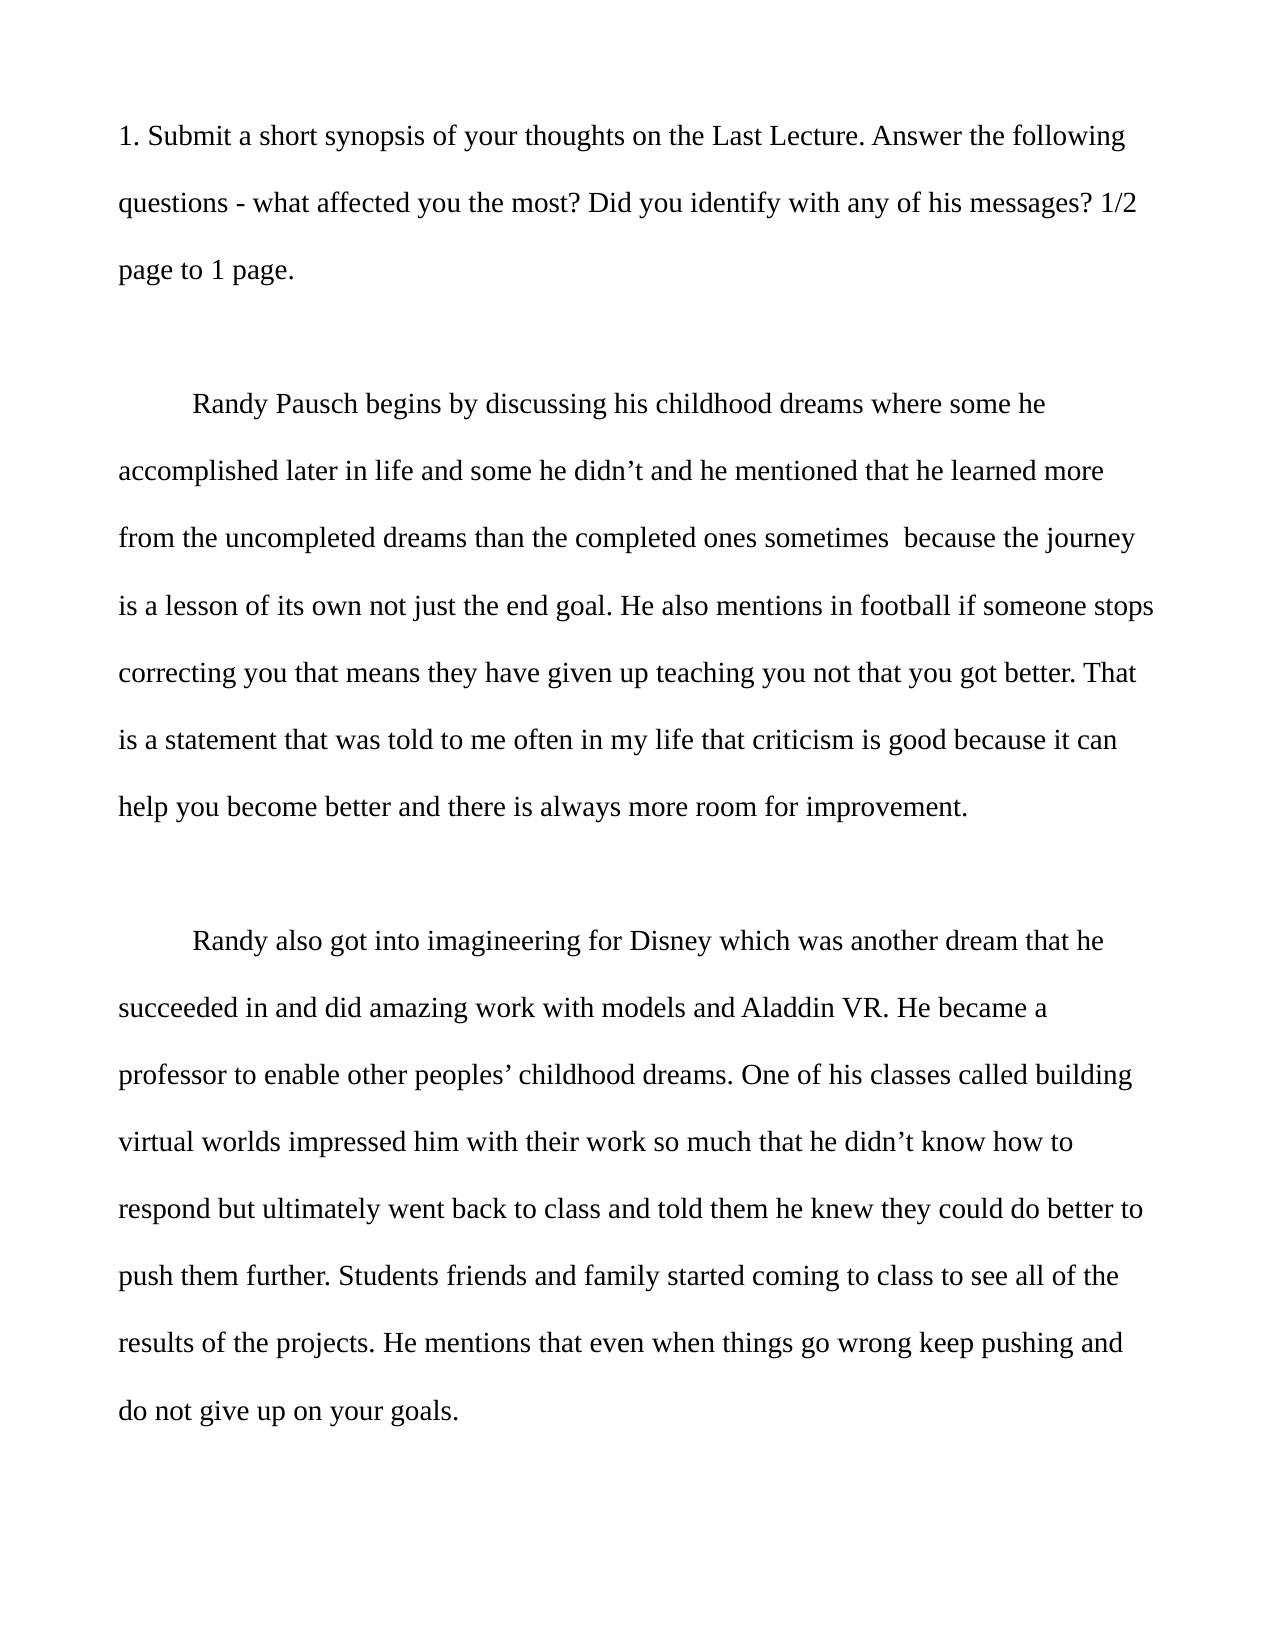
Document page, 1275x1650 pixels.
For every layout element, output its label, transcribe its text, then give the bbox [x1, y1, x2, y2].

text 1. Submit a short synopsis of your thoughts on the Last Lecture. Answer the following questions - what affected you the most? Did you identify with any of his messages? 1/2 page to 1 page. [118, 118, 1157, 286]
text Randy also got into imagineering for Disney which was another dream that he succeeded in and did amazing work with models and Aladdin VR. He became a professor to enable other peoples’ childhood dreams. One of his classes called building virtual worlds impressed him with their work so much that he didn’t know how to respond but ultimately went back to class and told them he knew they could do better to push them further. Students friends and family started coming to class to see all of the results of the projects. He mentions that even when things go wrong keep pushing and do not give up on your goals. [118, 923, 1157, 1426]
text Randy Pausch begins by discussing his childhood dreams where some he accomplished later in life and some he didn’t and he mentioned that he learned more from the uncompleted dreams than the completed ones sometimes because the journey is a lesson of its own not just the end goal. He also mentions in football if someone stops correcting you that means they have given up teaching you not that you got better. That is a statement that was told to me often in my life that criticism is good because it can help you become better and there is always more room for improvement. [118, 386, 1157, 822]
